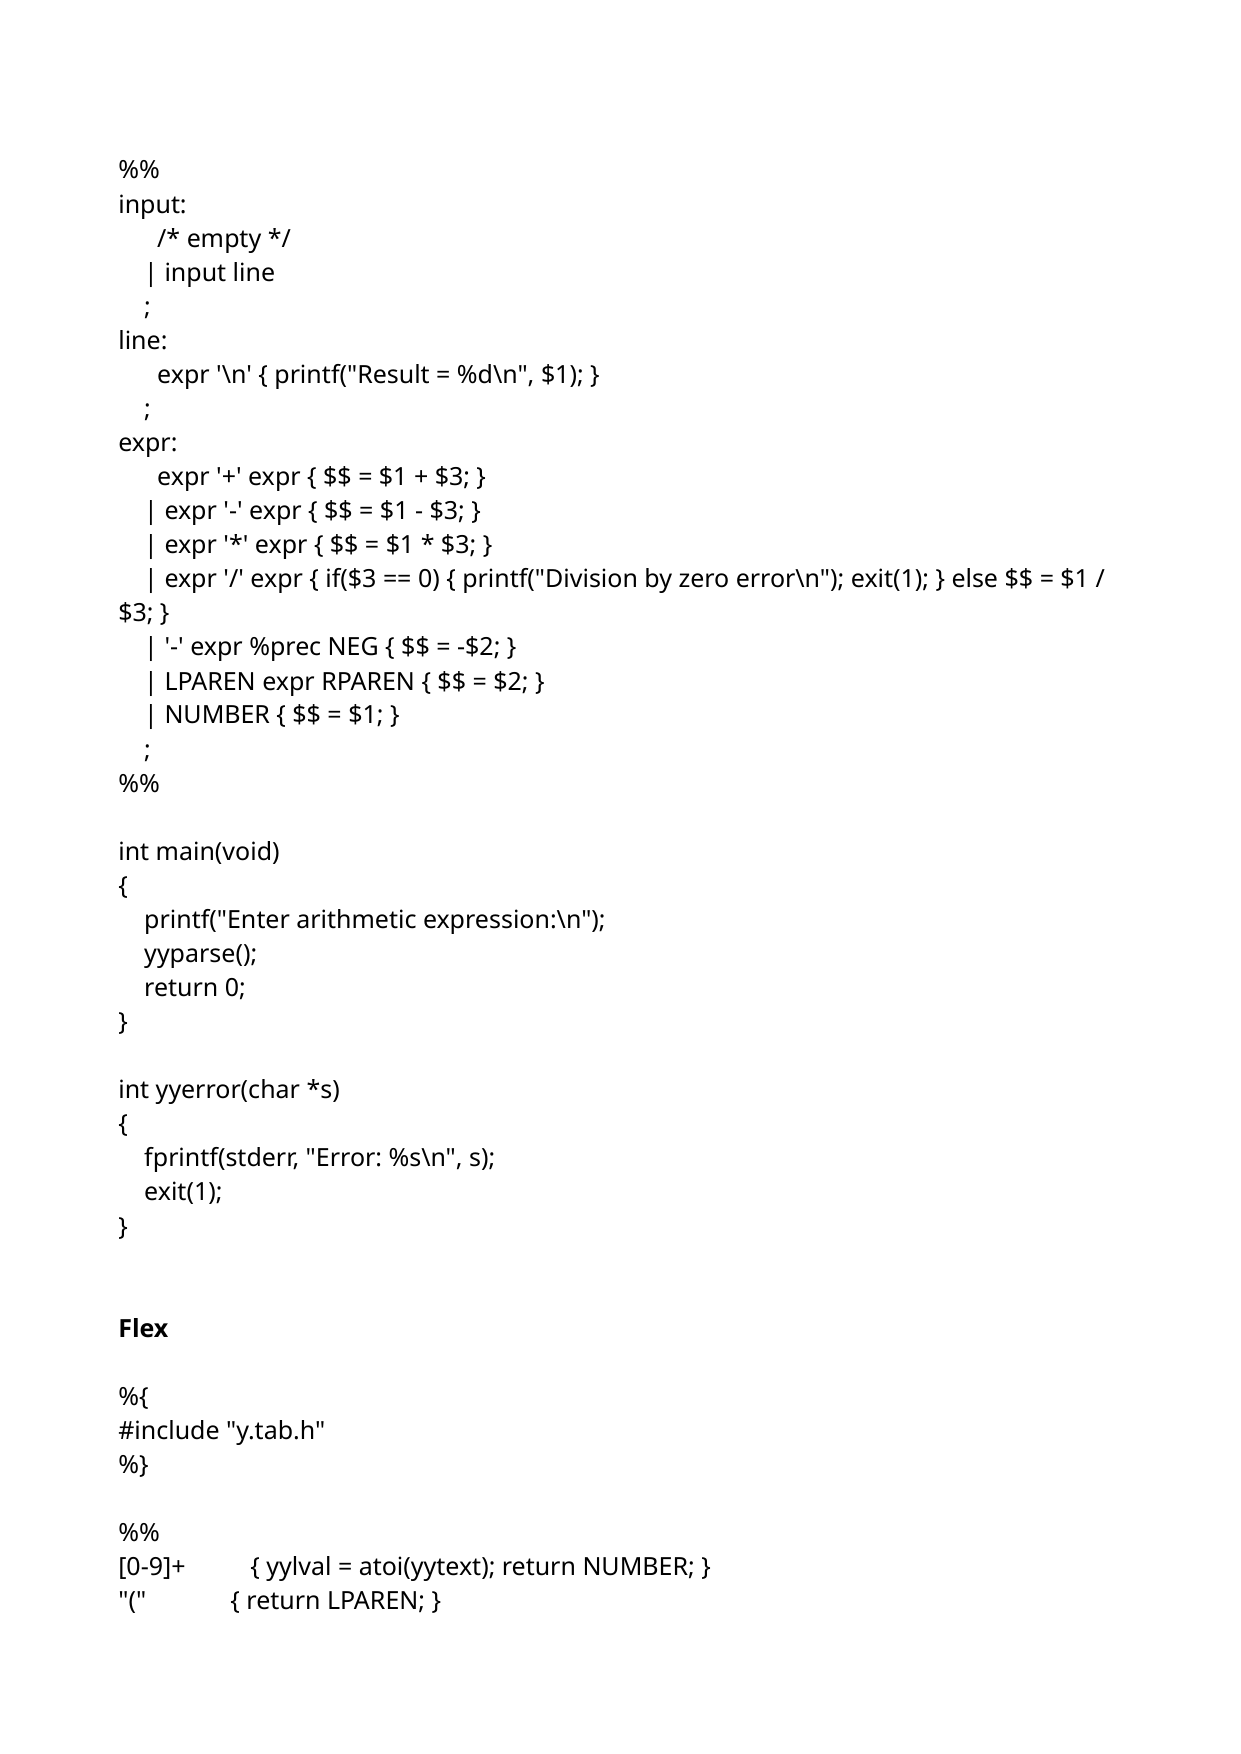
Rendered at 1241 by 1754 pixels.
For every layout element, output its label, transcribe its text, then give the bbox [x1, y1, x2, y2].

text input: [118, 186, 1122, 220]
text ; [118, 288, 1122, 322]
text "(" { return LPAREN; } [118, 1583, 1122, 1617]
text int main(void) [118, 833, 1122, 867]
text line: [118, 322, 1122, 357]
text expr: [118, 425, 1122, 459]
text exit(1); [118, 1174, 1122, 1208]
text | LPAREN expr RPAREN { $$ = $2; } [118, 663, 1122, 697]
text Flex [118, 1310, 1122, 1344]
text #include "y.tab.h" [118, 1412, 1122, 1447]
text ; [118, 391, 1122, 425]
text return 0; [118, 970, 1122, 1004]
text %% [118, 1515, 1122, 1549]
text | expr '*' expr { $$ = $1 * $3; } [118, 527, 1122, 561]
text | expr '/' expr { if($3 == 0) { printf("Division by zero error\n"); exit(1); } else $$ = $1 / $3; } [118, 561, 1122, 629]
text ; [118, 731, 1122, 765]
text expr '\n' { printf("Result = %d\n", $1); } [118, 357, 1122, 391]
text | expr '-' expr { $$ = $1 - $3; } [118, 493, 1122, 527]
text int yyerror(char *s) [118, 1072, 1122, 1106]
text } [118, 1208, 1122, 1242]
text expr '+' expr { $$ = $1 + $3; } [118, 459, 1122, 493]
text | NUMBER { $$ = $1; } [118, 697, 1122, 731]
text | input line [118, 254, 1122, 288]
text %% [118, 152, 1122, 186]
text yyparse(); [118, 936, 1122, 970]
text [0-9]+ { yylval = atoi(yytext); return NUMBER; } [118, 1549, 1122, 1583]
text { [118, 1106, 1122, 1140]
text } [118, 1004, 1122, 1038]
text { [118, 867, 1122, 902]
text /* empty */ [118, 220, 1122, 254]
text %} [118, 1447, 1122, 1481]
text %{ [118, 1378, 1122, 1412]
text | '-' expr %prec NEG { $$ = -$2; } [118, 629, 1122, 663]
text fprintf(stderr, "Error: %s\n", s); [118, 1140, 1122, 1174]
text %% [118, 765, 1122, 799]
text printf("Enter arithmetic expression:\n"); [118, 902, 1122, 936]
